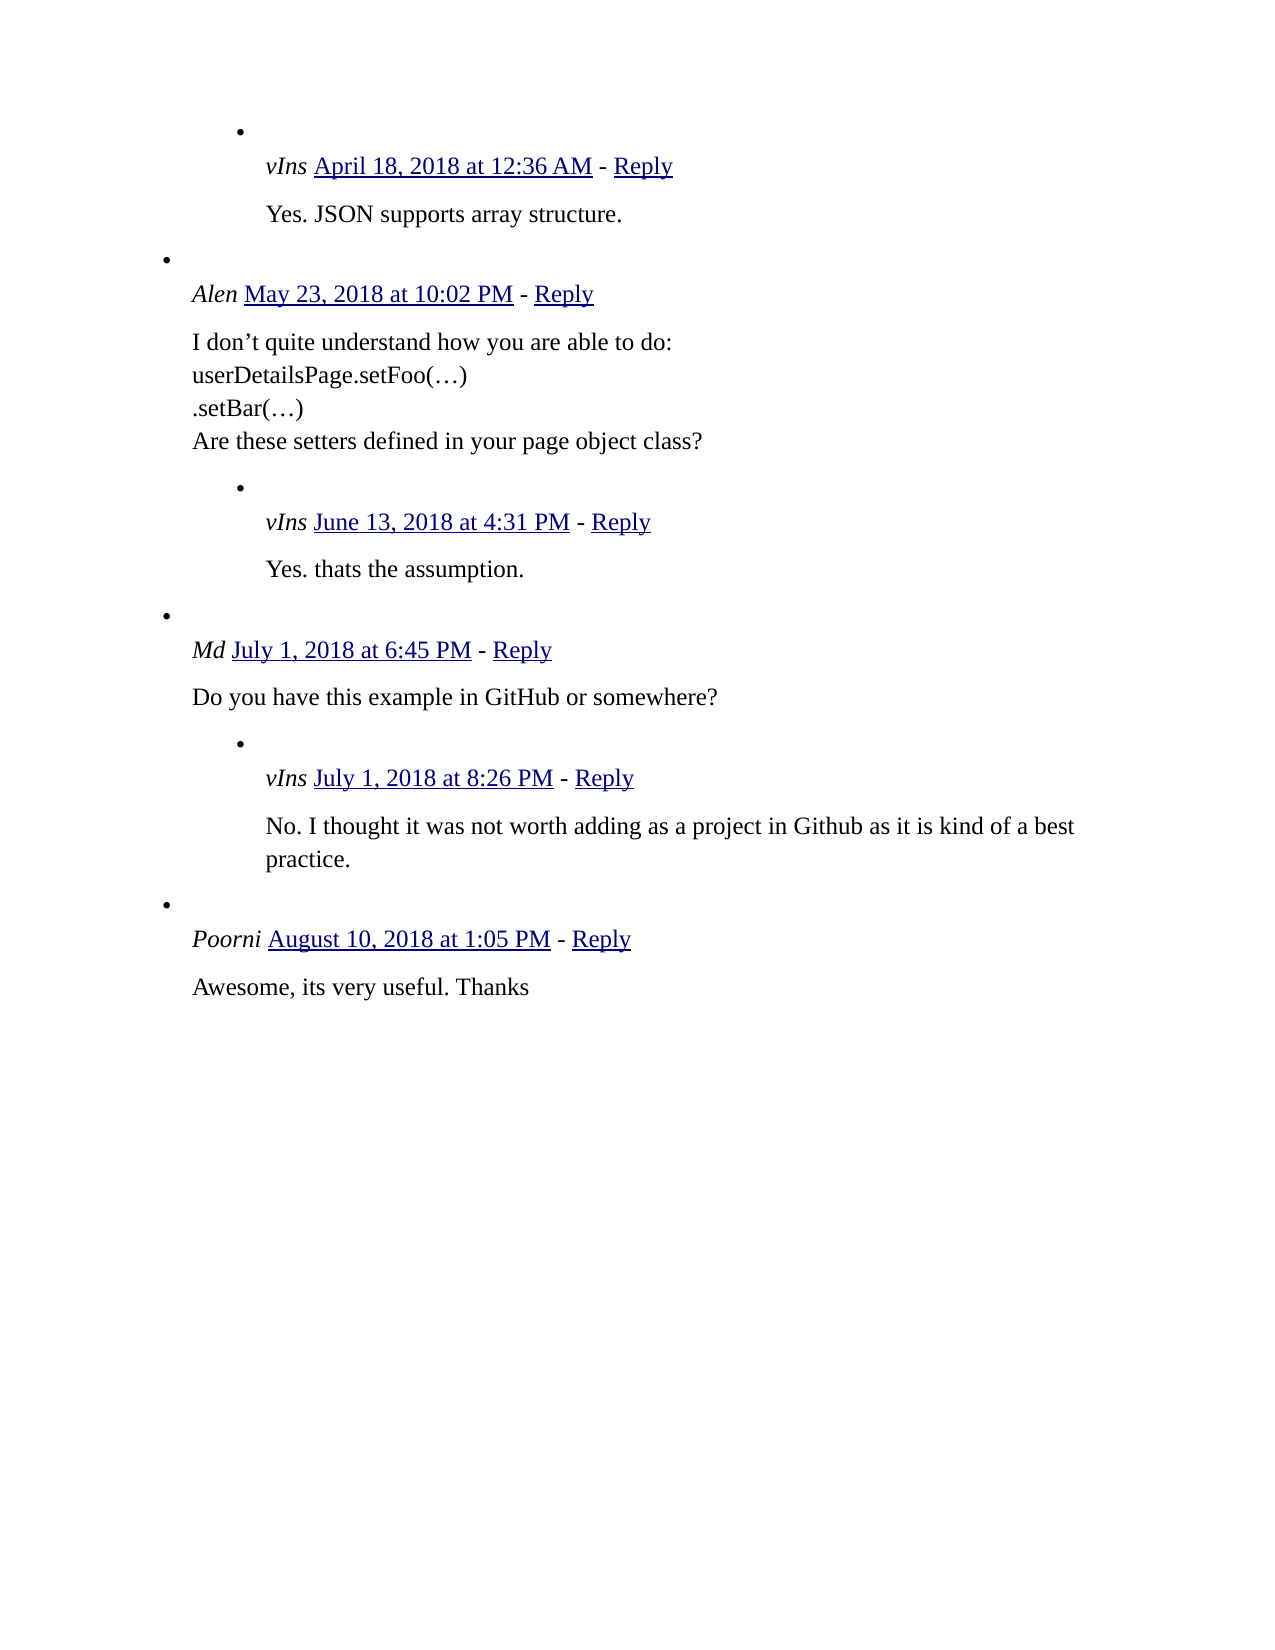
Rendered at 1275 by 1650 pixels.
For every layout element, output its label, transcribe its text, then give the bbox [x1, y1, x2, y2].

list Alen May 23, 2018 at 10:02 PM - Reply [162, 279, 1157, 308]
list Yes. thats the assumption. [236, 554, 1157, 583]
list Yes. JSON supports array structure. [236, 199, 1157, 227]
list No. I thought it was not worth adding as a project in Github as it is kind of a best practice. [236, 811, 1157, 872]
list Awesome, its very useful. Thanks [162, 972, 1157, 1001]
list vIns April 18, 2018 at 12:36 AM - Reply [236, 151, 1157, 180]
list Md July 1, 2018 at 6:45 PM - Reply [162, 635, 1157, 664]
list vIns July 1, 2018 at 8:26 PM - Reply [236, 763, 1157, 792]
list Do you have this example in GitHub or somewhere? [162, 682, 1157, 711]
list I don’t quite understand how you are able to do: userDetailsPage.setFoo(…) .setBar(…) Are these setters defined in your page object class? [162, 327, 1157, 455]
list vIns June 13, 2018 at 4:31 PM - Reply [236, 507, 1157, 535]
list Poorni August 10, 2018 at 1:05 PM - Reply [162, 924, 1157, 953]
